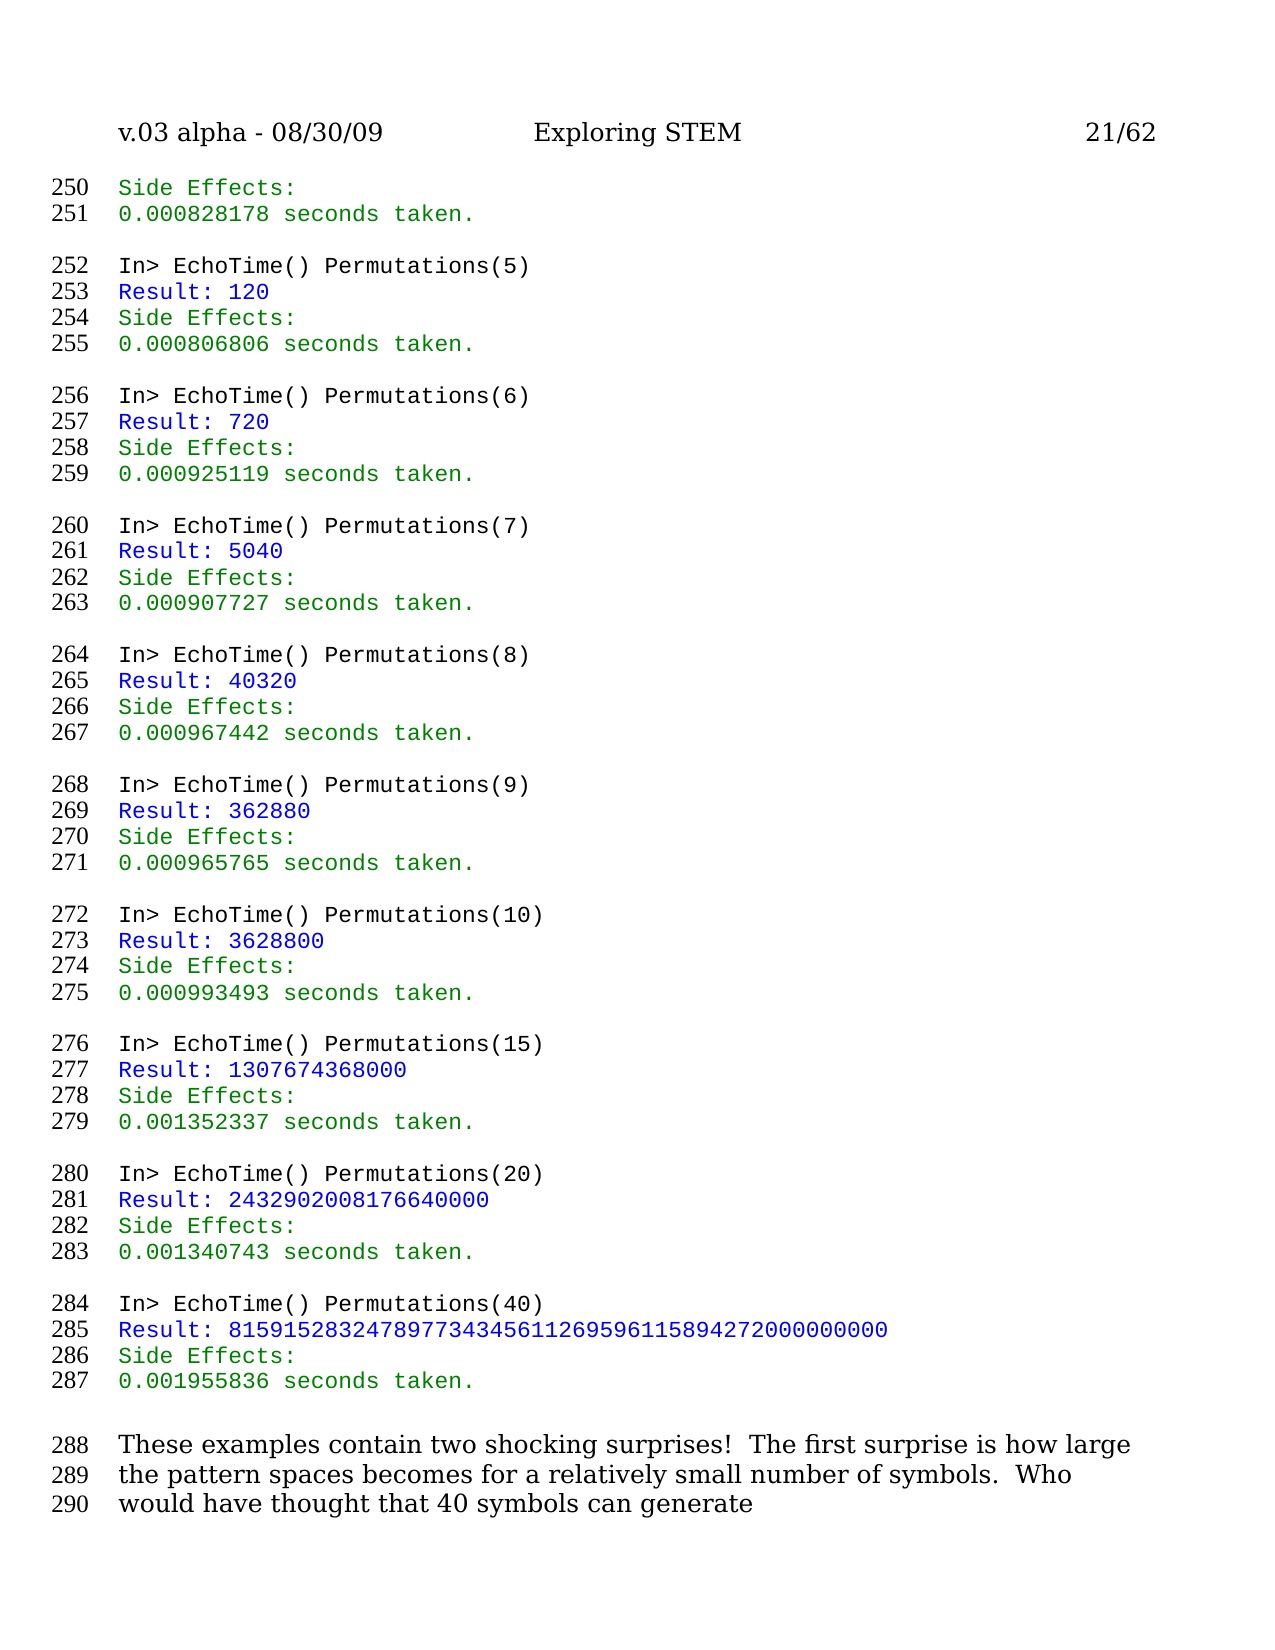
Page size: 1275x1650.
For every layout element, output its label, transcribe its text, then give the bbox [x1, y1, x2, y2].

text Result: 120 [118, 281, 1157, 306]
text In> EchoTime() Permutations(40) [118, 1292, 1157, 1318]
text In> EchoTime() Permutations(10) [118, 903, 1157, 929]
text Side Effects: [118, 1344, 1157, 1370]
text In> EchoTime() Permutations(9) [118, 773, 1157, 799]
text Result: 2432902008176640000 [118, 1188, 1157, 1214]
text 0.001955836 seconds taken. [118, 1370, 1157, 1396]
text Side Effects: [118, 825, 1157, 851]
text Side Effects: [118, 306, 1157, 332]
text Side Effects: [118, 566, 1157, 592]
text 0.000925119 seconds taken. [118, 462, 1157, 488]
text In> EchoTime() Permutations(7) [118, 514, 1157, 540]
text In> EchoTime() Permutations(15) [118, 1033, 1157, 1059]
text 0.001352337 seconds taken. [118, 1111, 1157, 1136]
text Side Effects: [118, 1084, 1157, 1111]
text Result: 3628800 [118, 929, 1157, 955]
text 0.000965765 seconds taken. [118, 851, 1157, 877]
text 0.000806806 seconds taken. [118, 332, 1157, 358]
text Result: 1307674368000 [118, 1059, 1157, 1084]
text In> EchoTime() Permutations(20) [118, 1162, 1157, 1188]
text Side Effects: [118, 696, 1157, 721]
text Result: 40320 [118, 669, 1157, 696]
text Result: 362880 [118, 799, 1157, 825]
text In> EchoTime() Permutations(6) [118, 384, 1157, 410]
text Result: 5040 [118, 540, 1157, 566]
text Side Effects: [118, 177, 1157, 203]
text 0.000828178 seconds taken. [118, 203, 1157, 229]
text Result: 720 [118, 410, 1157, 436]
text 0.001340743 seconds taken. [118, 1240, 1157, 1266]
text 0.000967442 seconds taken. [118, 721, 1157, 747]
text 0.000993493 seconds taken. [118, 981, 1157, 1007]
text Result: 815915283247897734345611269596115894272000000000 [118, 1318, 1157, 1344]
text Side Effects: [118, 436, 1157, 462]
text 0.000907727 seconds taken. [118, 592, 1157, 618]
text In> EchoTime() Permutations(5) [118, 254, 1157, 281]
text These examples contain two shocking surprises! The first surprise is how large the pattern spaces becomes for a relatively small number of symbols. Who would have thought that 40 symbols can generate [118, 1431, 1157, 1518]
text In> EchoTime() Permutations(8) [118, 644, 1157, 669]
text Side Effects: [118, 1214, 1157, 1240]
text Side Effects: [118, 955, 1157, 981]
